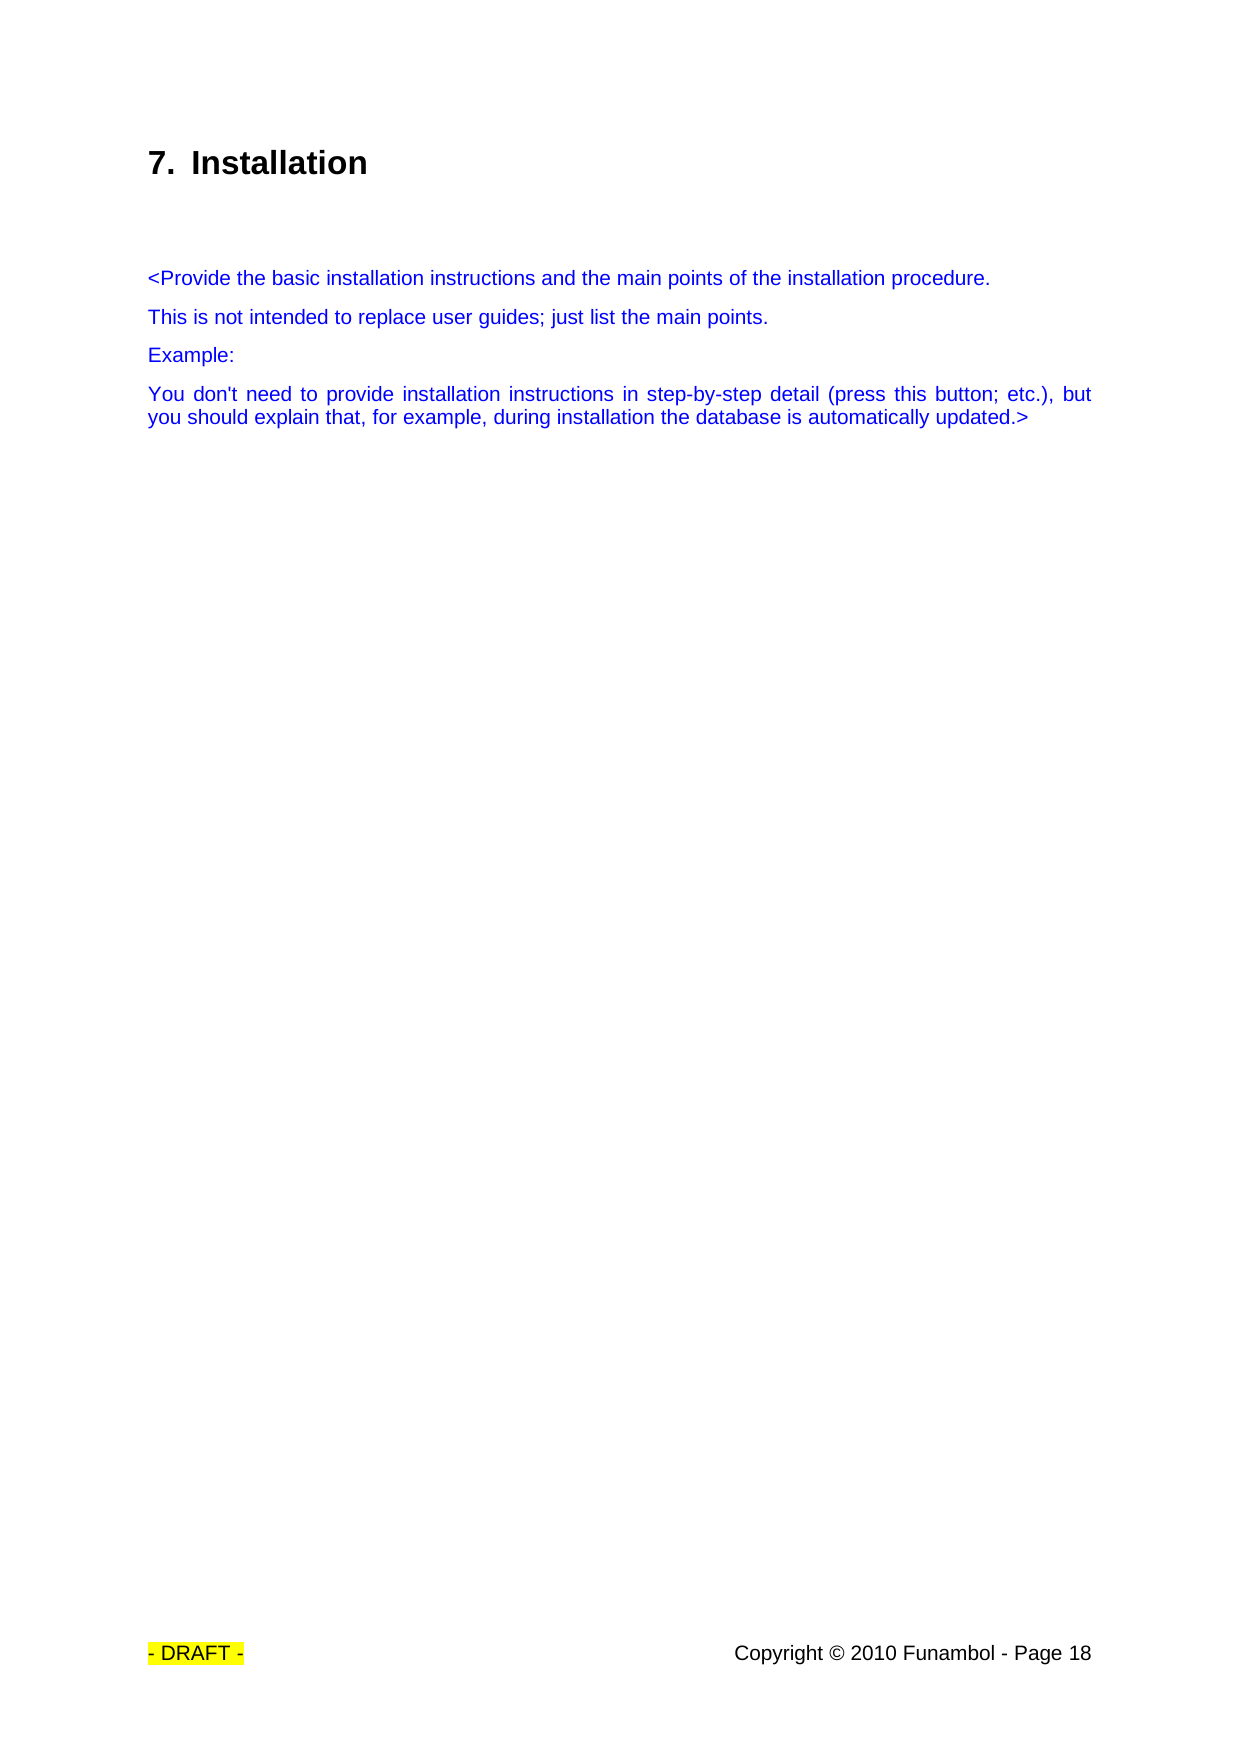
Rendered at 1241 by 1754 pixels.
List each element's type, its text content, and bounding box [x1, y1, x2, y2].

text <Provide the basic installation instructions and the main points of the installation procedure. [148, 267, 1093, 290]
subtitle Installation [148, 144, 1093, 181]
text This is not intended to replace user guides; just list the main points. [148, 305, 1093, 329]
text Example: [148, 344, 1093, 367]
text You don't need to provide installation instructions in step-by-step detail (press this button; etc.), but you should explain that, for example, during installation the database is automatically updated.> [148, 382, 1093, 429]
